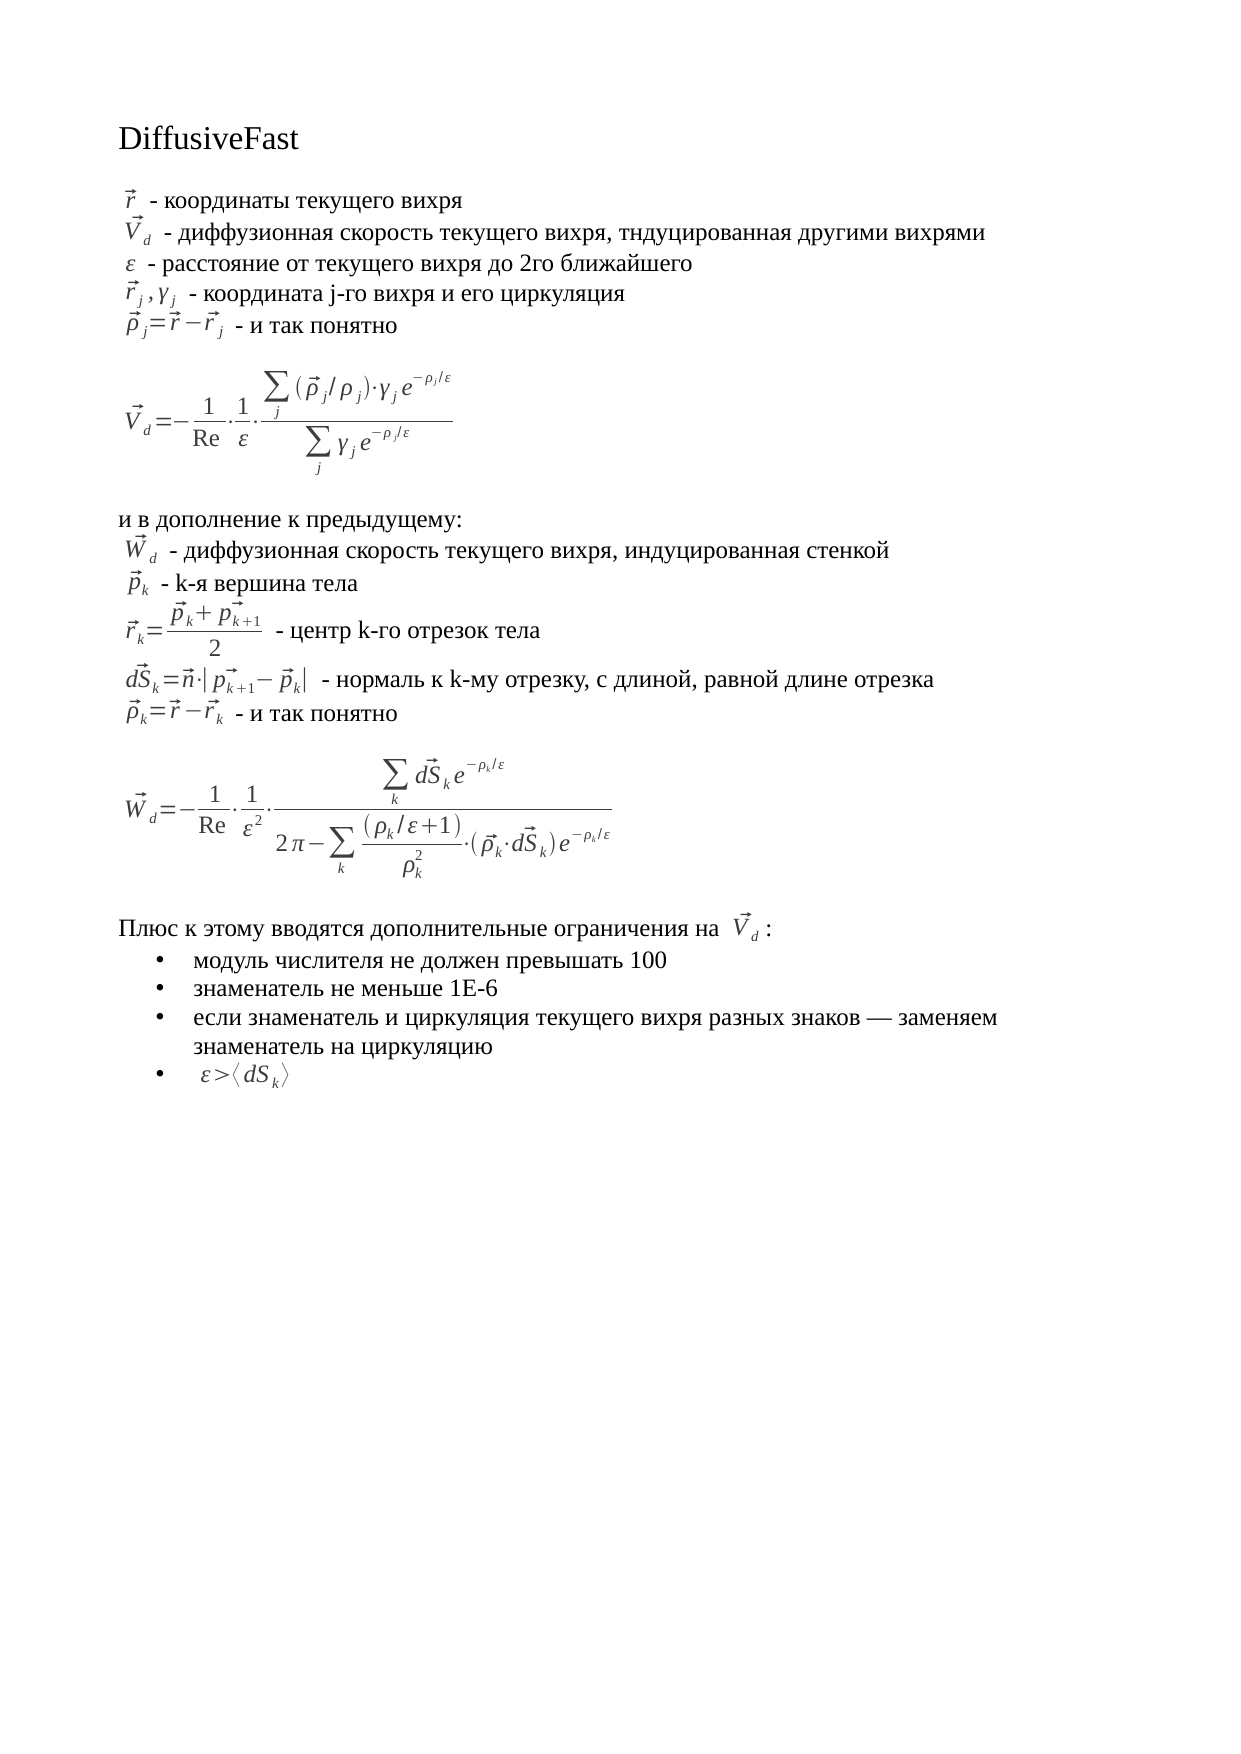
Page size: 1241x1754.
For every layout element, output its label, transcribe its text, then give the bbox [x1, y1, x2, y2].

text - центр k-го отрезок тела [118, 598, 1122, 661]
text - k-я вершина тела [118, 567, 1122, 598]
text - диффузионная скорость текущего вихря, индуцированная стенкой [118, 533, 1122, 567]
text - диффузионная скорость текущего вихря, тндуцированная другими вихрями [118, 214, 1122, 248]
text - и так понятно [118, 308, 1122, 340]
list знаменатель не меньше 1E-6 [156, 973, 1122, 1002]
text - координата j-го вихря и его циркуляция [118, 277, 1122, 308]
text - нормаль к k-му отрезку, с длиной, равной длине отрезка [118, 661, 1122, 696]
text DiffusiveFast [118, 118, 1122, 156]
text - координаты текущего вихря [118, 185, 1122, 214]
text - и так понятно [118, 696, 1122, 728]
text - расстояние от текущего вихря до 2го ближайшего [118, 248, 1122, 277]
text и в дополнение к предыдущему: [118, 504, 1122, 533]
list если знаменатель и циркуляция текущего вихря разных знаков — заменяем знаменатель на циркуляцию [156, 1002, 1122, 1060]
text Плюс к этому вводятся дополнительные ограничения на : [118, 910, 1122, 945]
list модуль числителя не должен превышать 100 [156, 945, 1122, 973]
